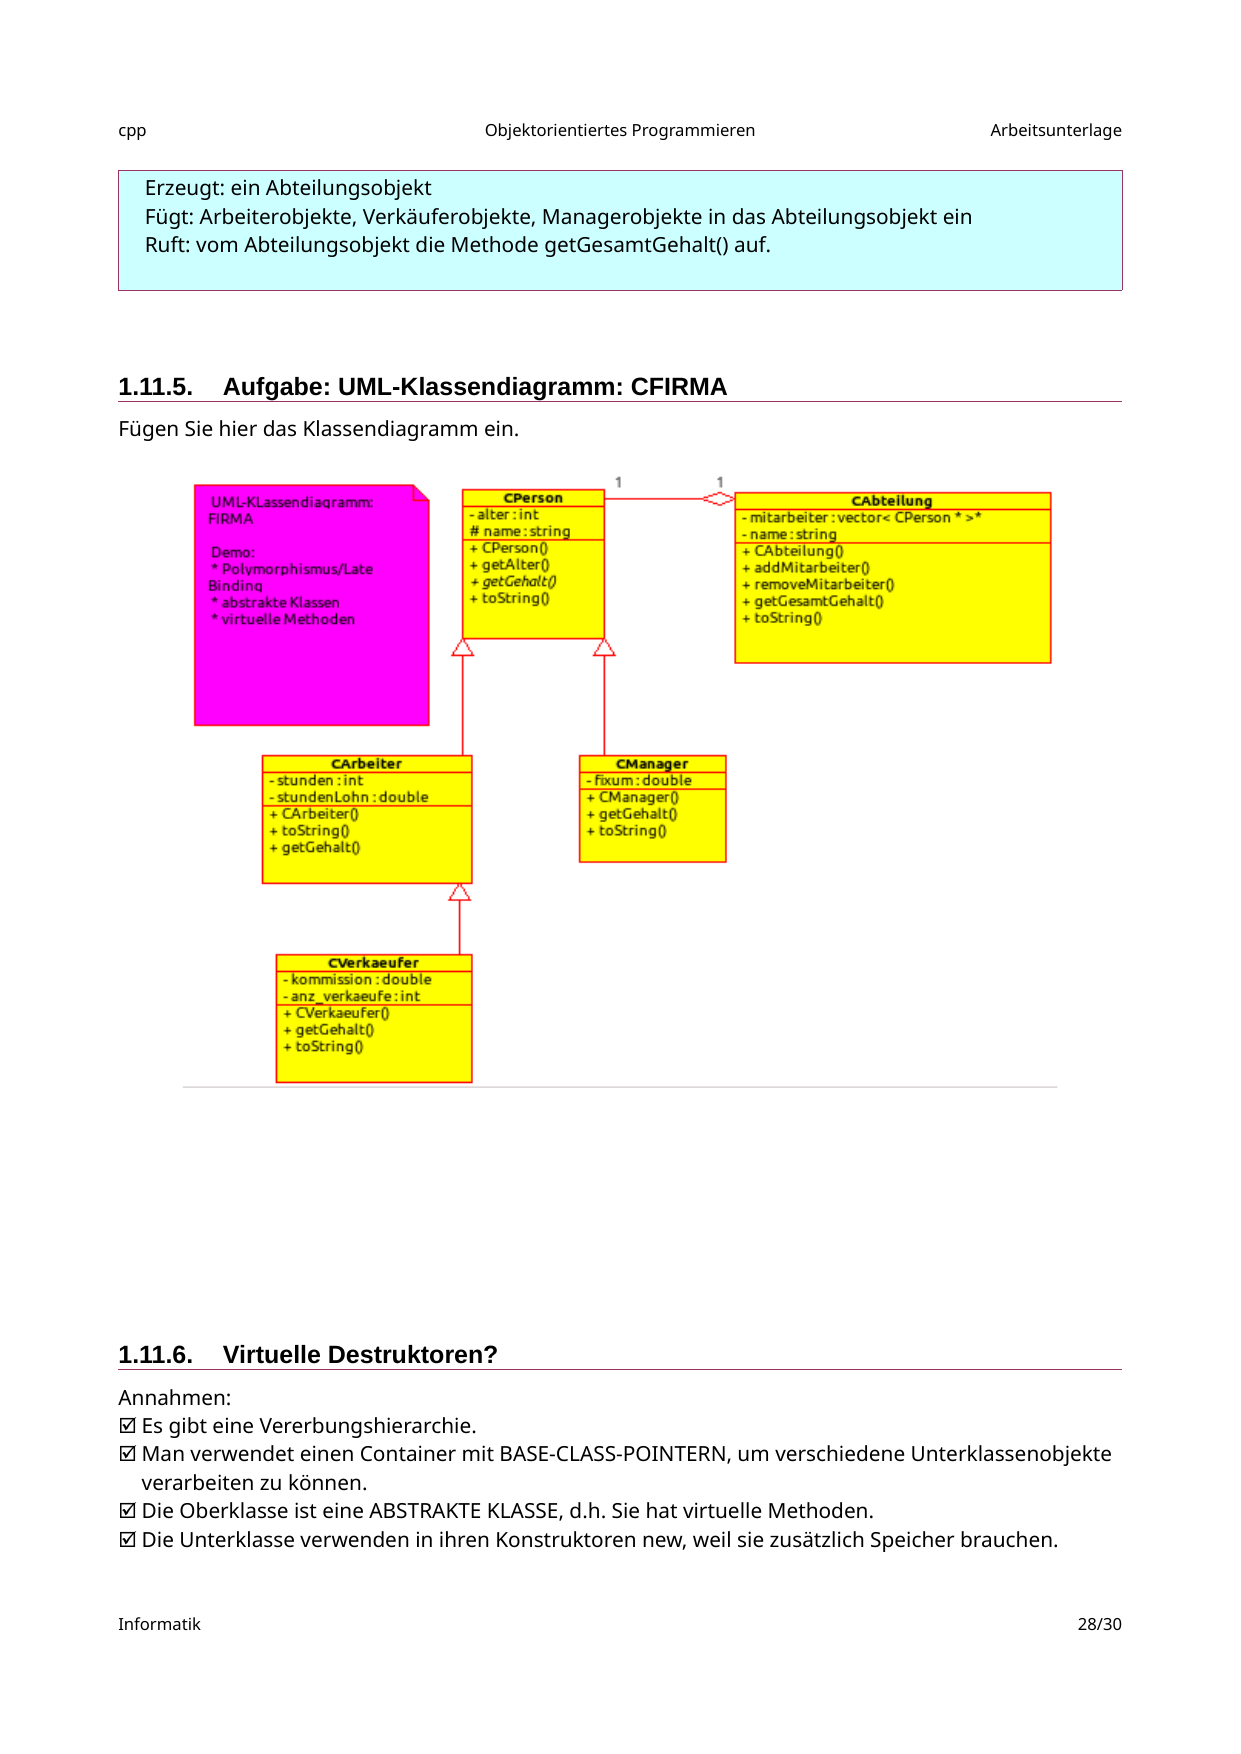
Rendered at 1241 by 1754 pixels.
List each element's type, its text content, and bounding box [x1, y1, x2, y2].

list Erzeugt: ein Abteilungsobjekt Fügt: Arbeiterobjekte, Verkäuferobjekte, Managerobjekte in das Abteilungsobjekt ein Ruft: vom Abteilungsobjekt die Methode getGesamtGehalt() auf. [119, 171, 1122, 256]
list Die Oberklasse ist eine ABSTRAKTE KLASSE, d.h. Sie hat virtuelle Methoden. [118, 1496, 1122, 1525]
picture [182, 471, 1058, 1088]
subtitle Virtuelle Destruktoren? [118, 1340, 1122, 1369]
text Fügen Sie hier das Klassendiagramm ein. [118, 414, 1122, 443]
text Annahmen: [118, 1383, 1122, 1411]
subtitle Aufgabe: UML-Klassendiagramm: CFIRMA [118, 372, 1122, 401]
list Es gibt eine Vererbungshierarchie. [118, 1411, 1122, 1439]
list Man verwendet einen Container mit BASE-CLASS-POINTERN, um verschiedene Unterklassenobjekte verarbeiten zu können. [118, 1439, 1122, 1496]
list Die Unterklasse verwenden in ihren Konstruktoren new, weil sie zusätzlich Speicher brauchen. [118, 1525, 1122, 1553]
